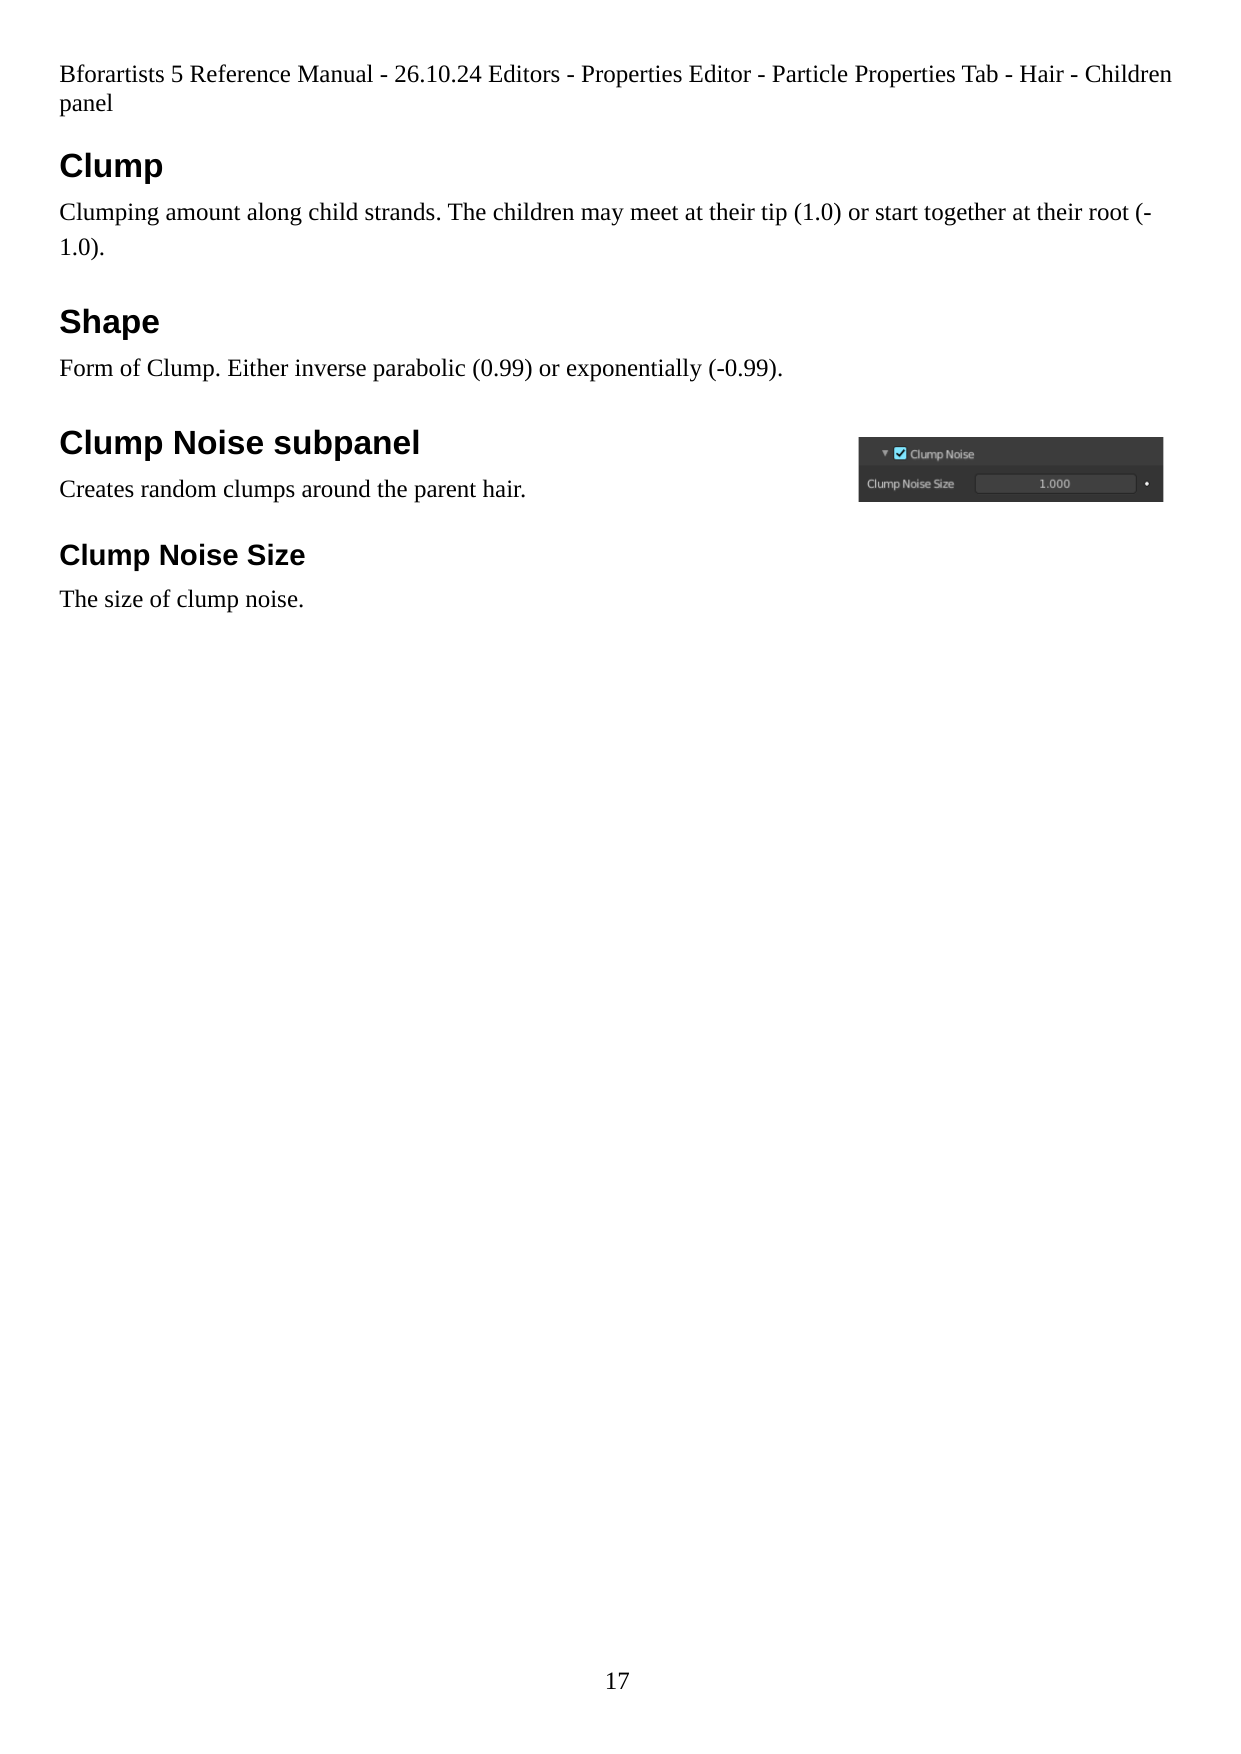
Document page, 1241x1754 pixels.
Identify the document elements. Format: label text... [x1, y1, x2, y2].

subtitle Shape [59, 302, 1181, 340]
text Creates random clumps around the parent hair. [59, 474, 858, 502]
subtitle Clump Noise subpanel [59, 423, 1181, 461]
text Form of Clump. Either inverse parabolic (0.99) or exponentially (-0.99). [59, 353, 1181, 381]
subtitle Clump [59, 146, 1181, 185]
text Clumping amount along child strands. The children may meet at their tip (1.0) or start together at their root (-1.0). [59, 197, 1181, 260]
subtitle Clump Noise Size [59, 537, 1181, 571]
picture [858, 437, 1164, 502]
text The size of clump noise. [59, 584, 1181, 612]
